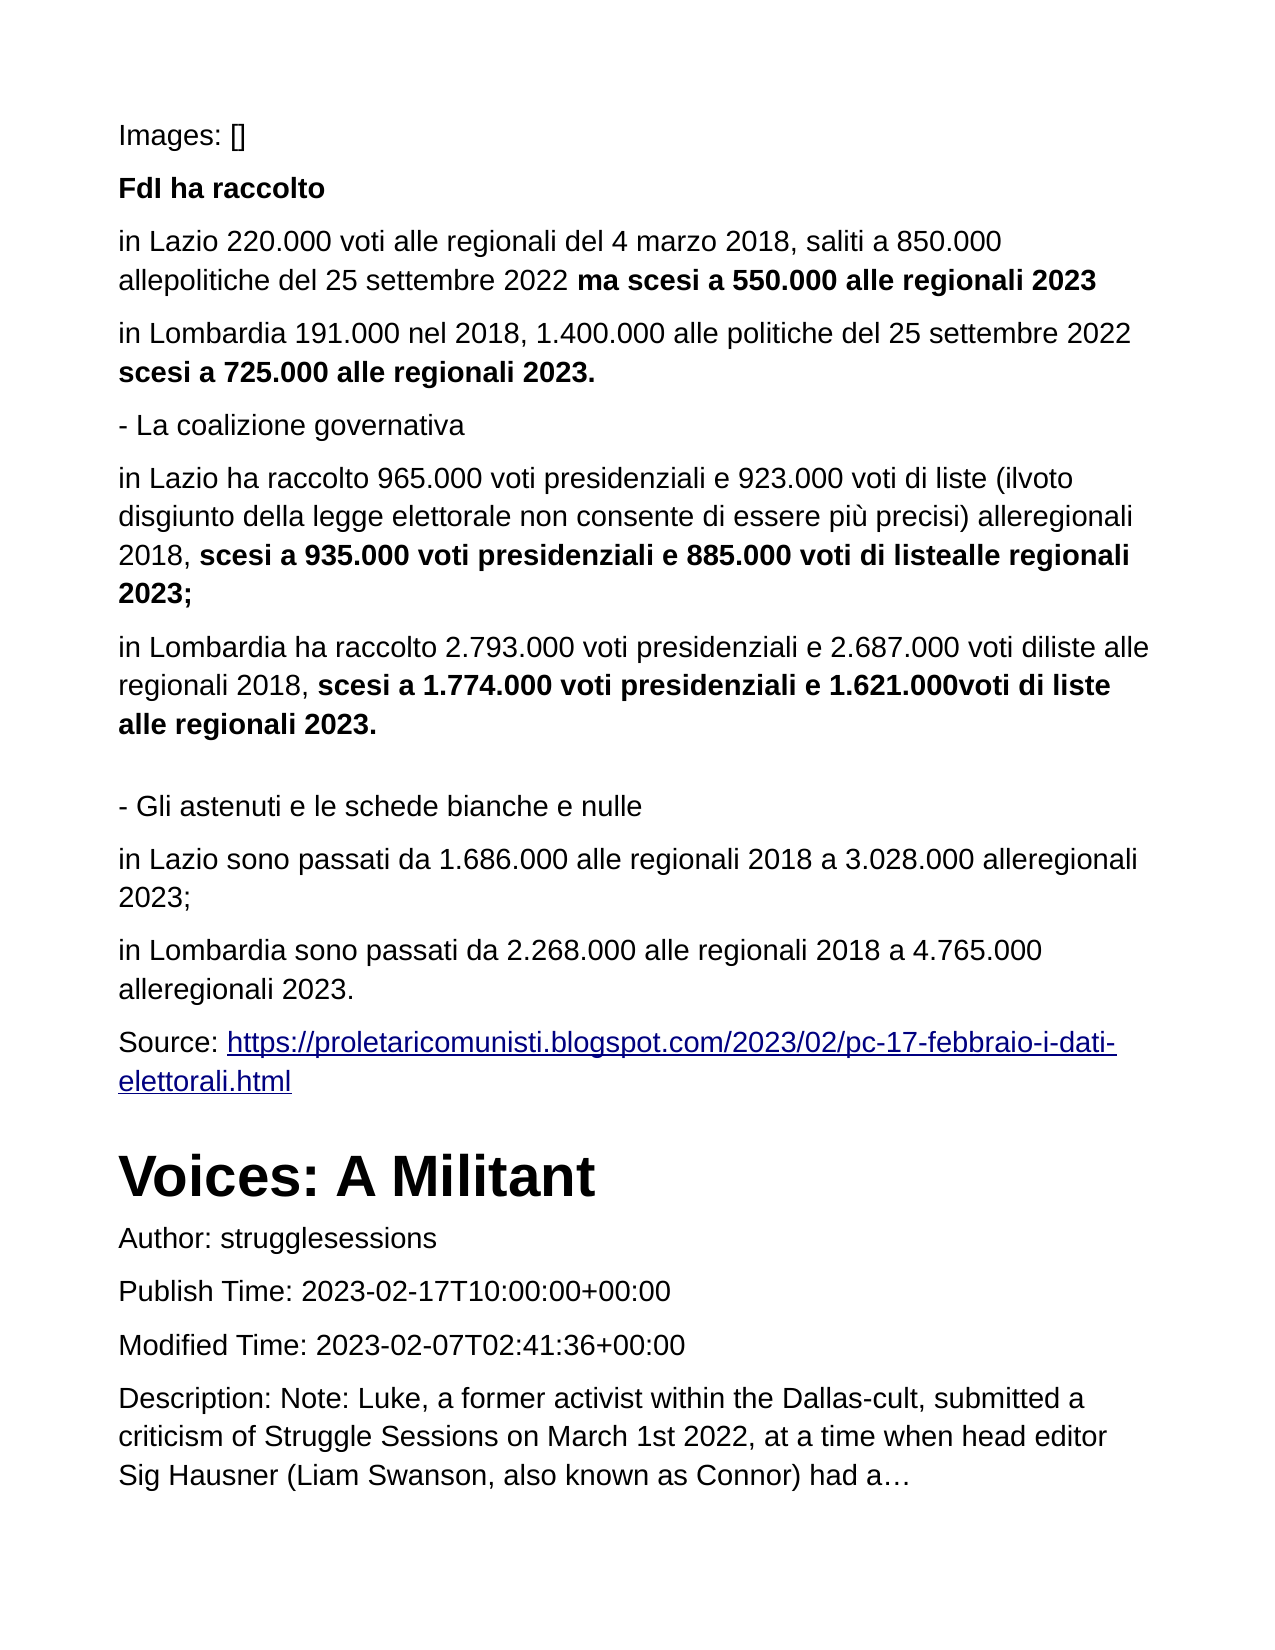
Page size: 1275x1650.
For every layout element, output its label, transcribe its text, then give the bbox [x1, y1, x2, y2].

text - La coalizione governativa [118, 408, 1157, 441]
text Description: Note: Luke, a former activist within the Dallas-cult, submitted a criticism of Struggle Sessions on March 1st 2022, at a time when head editor Sig Hausner (Liam Swanson, also known as Connor) had a… [118, 1381, 1157, 1491]
subtitle Voices: A Militant [118, 1142, 1157, 1209]
text in Lombardia ha raccolto 2.793.000 voti presidenziali e 2.687.000 voti diliste alle regionali 2018, scesi a 1.774.000 voti presidenziali e 1.621.000voti di liste alle regionali 2023. [118, 629, 1157, 740]
text in Lazio 220.000 voti alle regionali del 4 marzo 2018, saliti a 850.000 allepolitiche del 25 settembre 2022 ma scesi a 550.000 alle regionali 2023 [118, 224, 1157, 296]
text Source: https://proletaricomunisti.blogspot.com/2023/02/pc-17-febbraio-i-dati-elettorali.html [118, 1025, 1157, 1097]
text - Gli astenuti e le schede bianche e nulle [118, 788, 1157, 822]
text Author: strugglesessions [118, 1221, 1157, 1255]
text in Lazio sono passati da 1.686.000 alle regionali 2018 a 3.028.000 alleregionali 2023; [118, 842, 1157, 914]
text Modified Time: 2023-02-07T02:41:36+00:00 [118, 1327, 1157, 1361]
text in Lombardia sono passati da 2.268.000 alle regionali 2018 a 4.765.000 alleregionali 2023. [118, 933, 1157, 1005]
text Images: [] [118, 118, 1157, 152]
text Publish Time: 2023-02-17T10:00:00+00:00 [118, 1274, 1157, 1308]
text in Lombardia 191.000 nel 2018, 1.400.000 alle politiche del 25 settembre 2022 scesi a 725.000 alle regionali 2023. [118, 316, 1157, 388]
text FdI ha raccolto [118, 171, 1157, 205]
text in Lazio ha raccolto 965.000 voti presidenziali e 923.000 voti di liste (ilvoto disgiunto della legge elettorale non consente di essere più precisi) alleregionali 2018, scesi a 935.000 voti presidenziali e 885.000 voti di listealle regionali 2023; [118, 461, 1157, 610]
